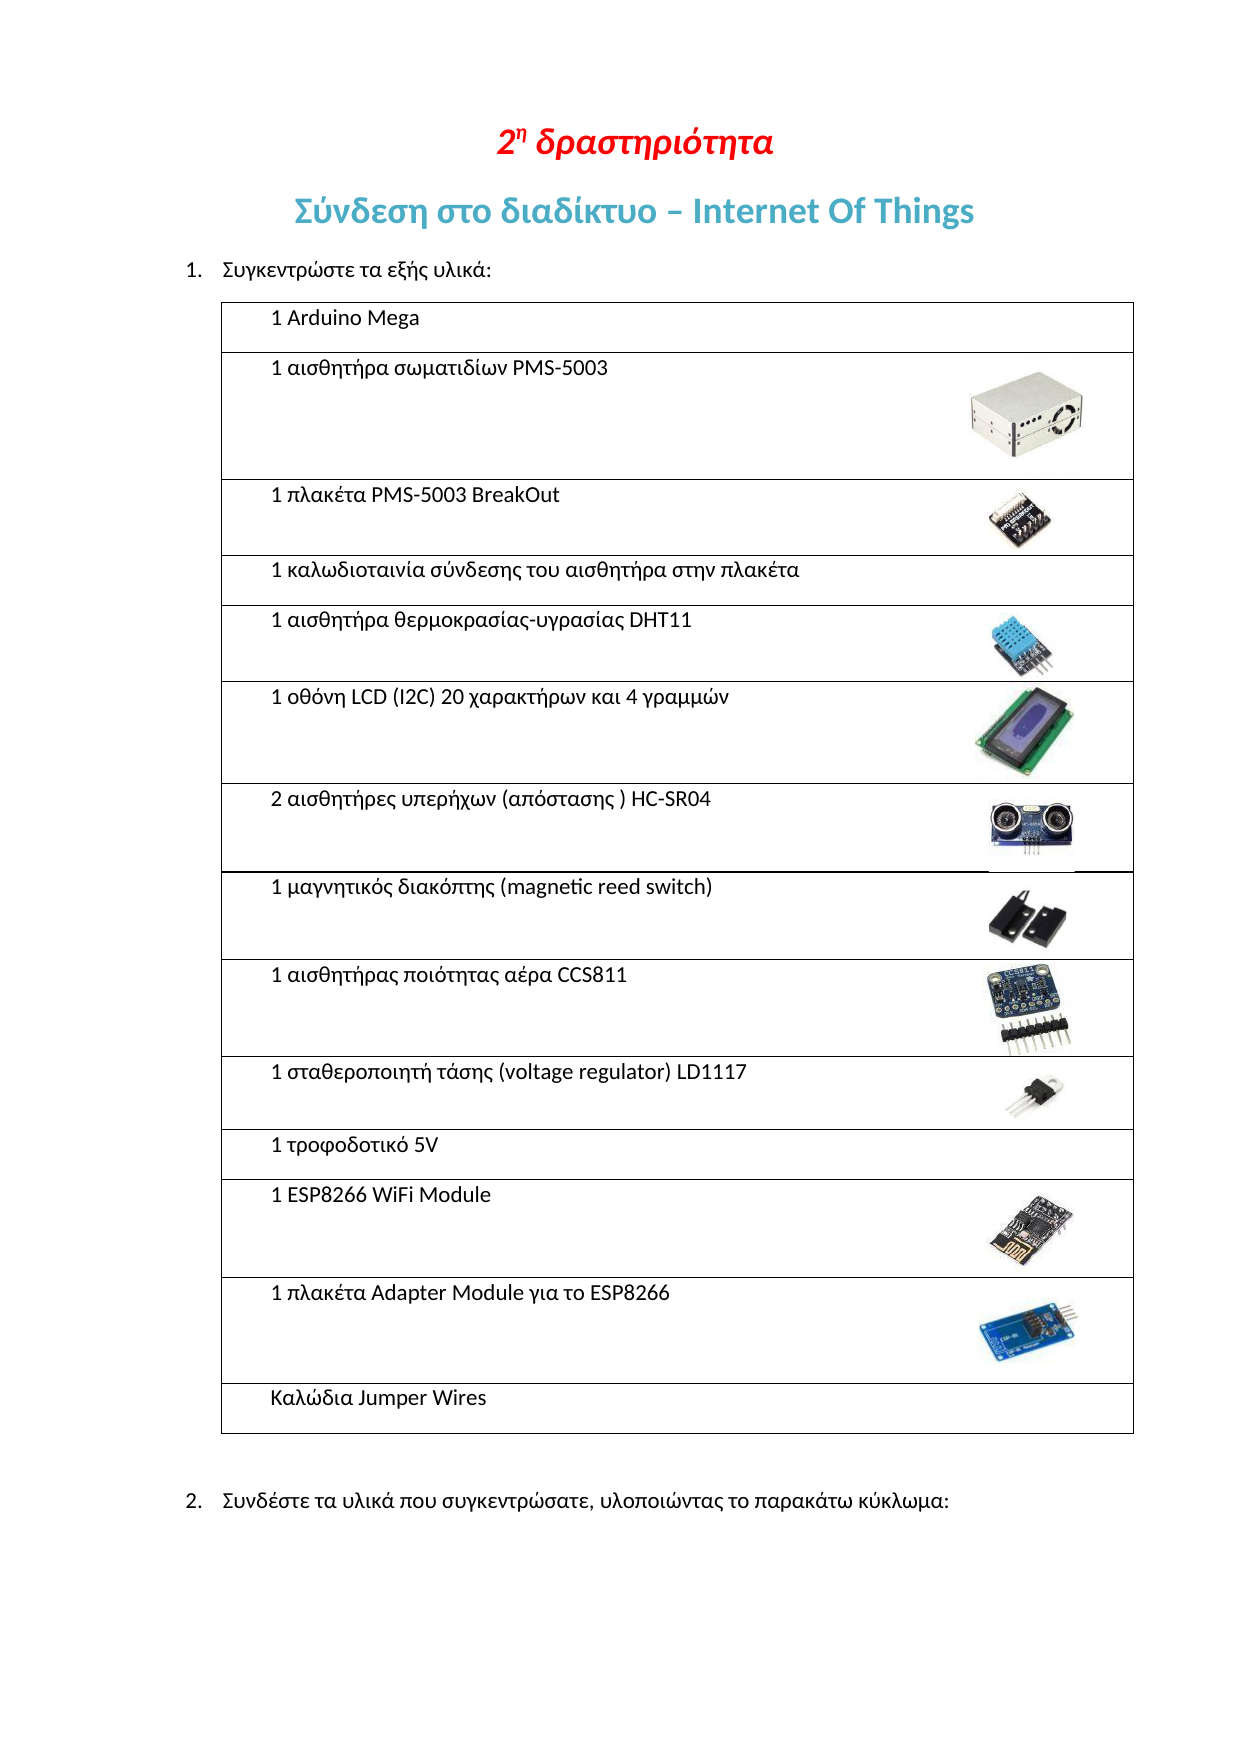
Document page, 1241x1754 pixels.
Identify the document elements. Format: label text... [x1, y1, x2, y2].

table_cell 1 σταθεροποιητή τάσης (voltage regulator) LD1117 [222, 1057, 1133, 1129]
table_cell Καλώδια Jumper Wires [222, 1384, 1133, 1432]
picture [982, 963, 1075, 1056]
table_cell [1089, 353, 1133, 479]
text 2η δραστηριότητα [148, 118, 1122, 164]
picture [963, 353, 1089, 479]
picture [1001, 1063, 1067, 1129]
picture [974, 682, 1075, 783]
picture [988, 785, 1075, 872]
list Συνδέστε τα υλικά που συγκεντρώσατε, υλοποιώντας το παρακάτω κύκλωμα: [185, 1486, 1122, 1514]
table_cell 1 αισθητήρα θερμοκρασίας-υγρασίας DHT11 [222, 606, 1133, 681]
picture [978, 1282, 1079, 1383]
table_cell 1 πλακέτα Adapter Module για το ESP8266 [222, 1278, 1133, 1382]
list Συγκεντρώστε τα εξής υλικά: [185, 256, 1122, 284]
table_cell 1 μαγνητικός διακόπτης (magnetic reed switch) [222, 873, 1133, 959]
table_cell 1 καλωδιοταινία σύνδεσης του αισθητήρα στην πλακέτα [222, 556, 1133, 604]
picture [988, 613, 1056, 681]
picture [985, 1186, 1077, 1277]
text Σύνδεση στο διαδίκτυο – Internet Of Things [148, 187, 1122, 233]
table_cell 1 τροφοδοτικό 5V [222, 1130, 1133, 1179]
table_cell 2 αισθητήρες υπερήχων (απόστασης ) HC-SR04 [222, 784, 1133, 871]
table_cell 1 αισθητήρα σωματιδίων PMS-5003 [222, 353, 963, 479]
table_header 1 Arduino Mega [222, 303, 1133, 352]
table_cell 1 αισθητήρας ποιότητας αέρα CCS811 [222, 960, 1133, 1056]
picture [984, 484, 1055, 555]
table_cell 1 οθόνη LCD (I2C) 20 χαρακτήρων και 4 γραμμών [222, 682, 974, 783]
table_cell [1075, 682, 1133, 783]
picture [988, 880, 1067, 959]
table_cell 1 πλακέτα PMS-5003 BreakOut [222, 480, 1133, 554]
table_cell 1 ESP8266 WiFi Module [222, 1180, 1133, 1277]
